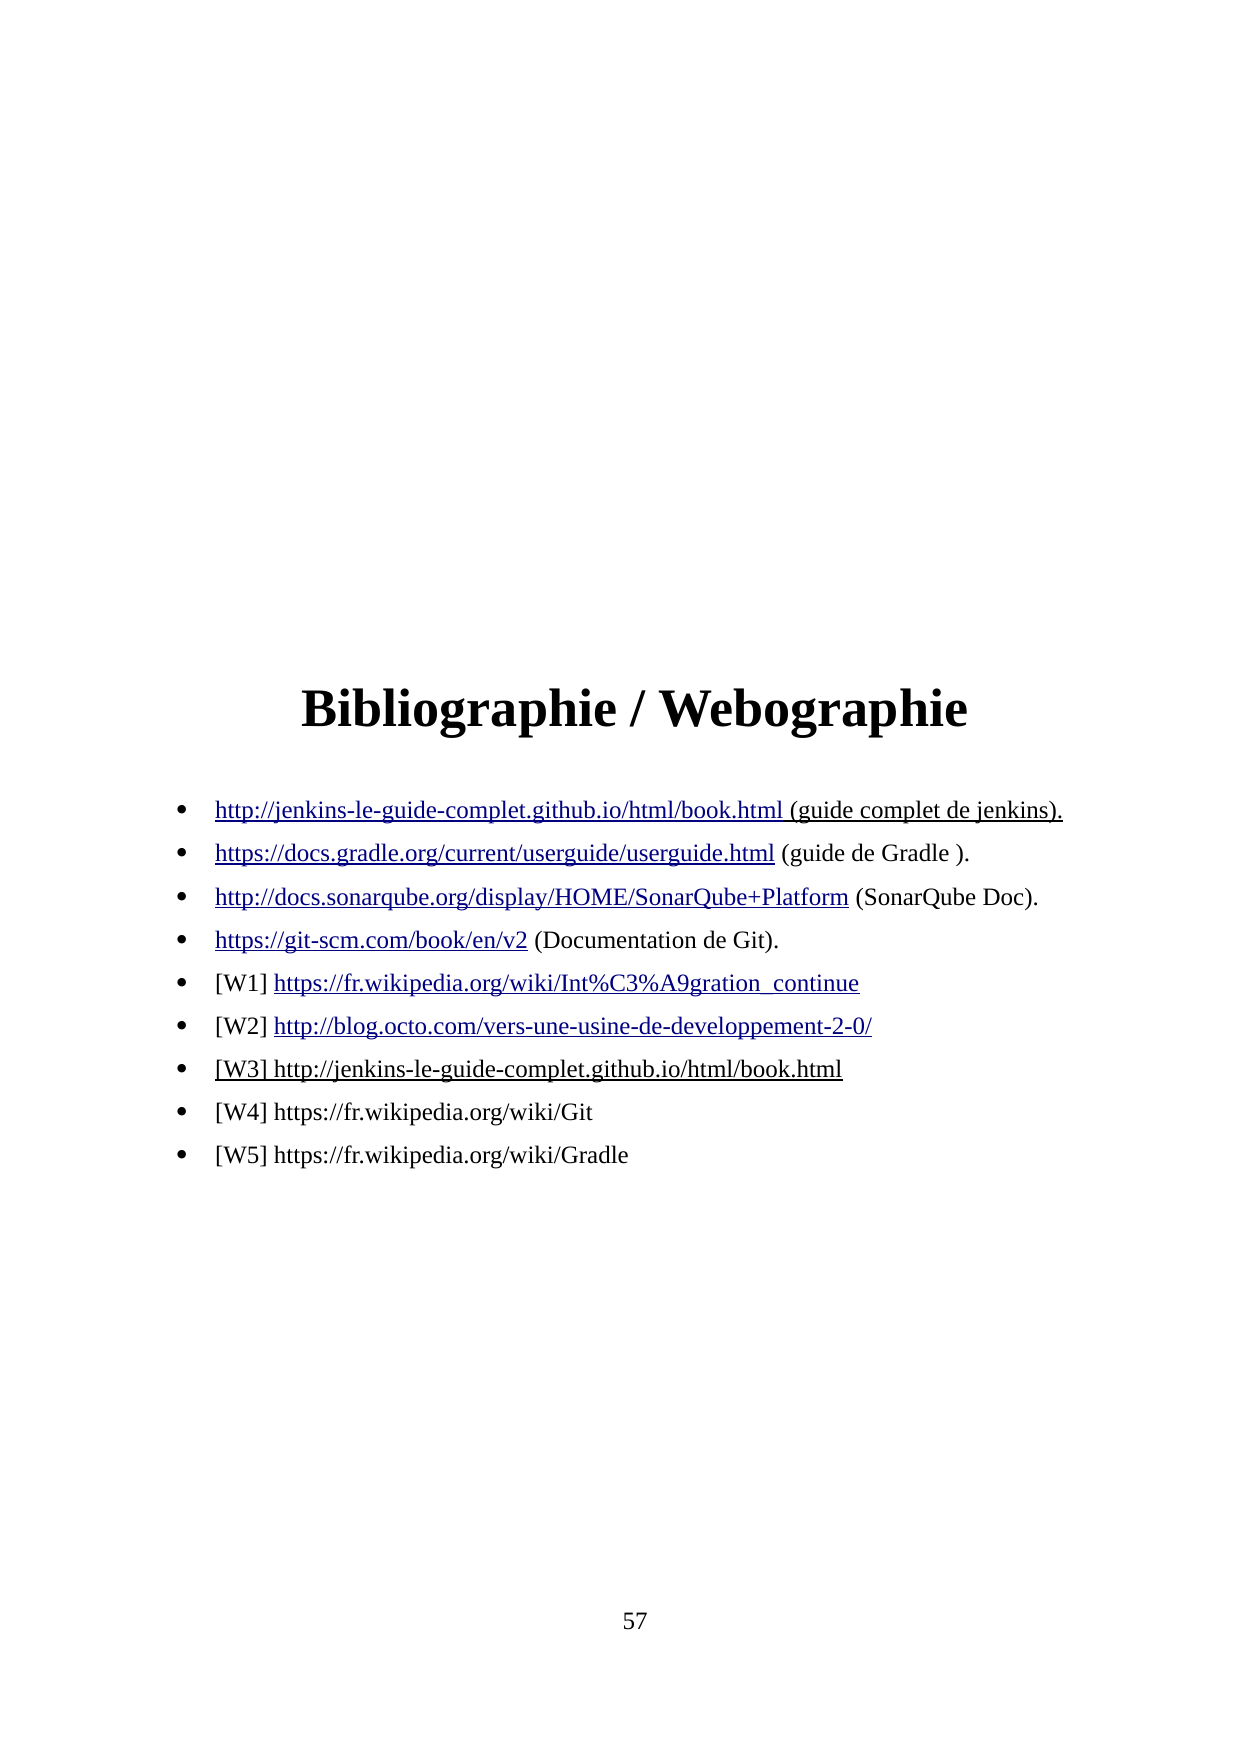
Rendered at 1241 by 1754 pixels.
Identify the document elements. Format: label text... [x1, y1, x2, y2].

list [W4] https://fr.wikipedia.org/wiki/Git [177, 1097, 1092, 1126]
list http://jenkins-le-guide-complet.github.io/html/book.html (guide complet de jenkins). [177, 795, 1092, 824]
list https://docs.gradle.org/current/userguide/userguide.html (guide de Gradle ). [177, 838, 1092, 867]
list [W2] http://blog.octo.com/vers-une-usine-de-developpement-2-0/ [177, 1011, 1092, 1040]
text Bibliographie / Webographie [177, 676, 1092, 738]
list http://docs.sonarqube.org/display/HOME/SonarQube+Platform (SonarQube Doc). [177, 882, 1092, 910]
list [W1] https://fr.wikipedia.org/wiki/Int%C3%A9gration_continue [177, 968, 1092, 997]
list [W3] http://jenkins-le-guide-complet.github.io/html/book.html [177, 1054, 1092, 1083]
list https://git-scm.com/book/en/v2 (Documentation de Git). [177, 925, 1092, 953]
list [W5] https://fr.wikipedia.org/wiki/Gradle [177, 1140, 1092, 1169]
